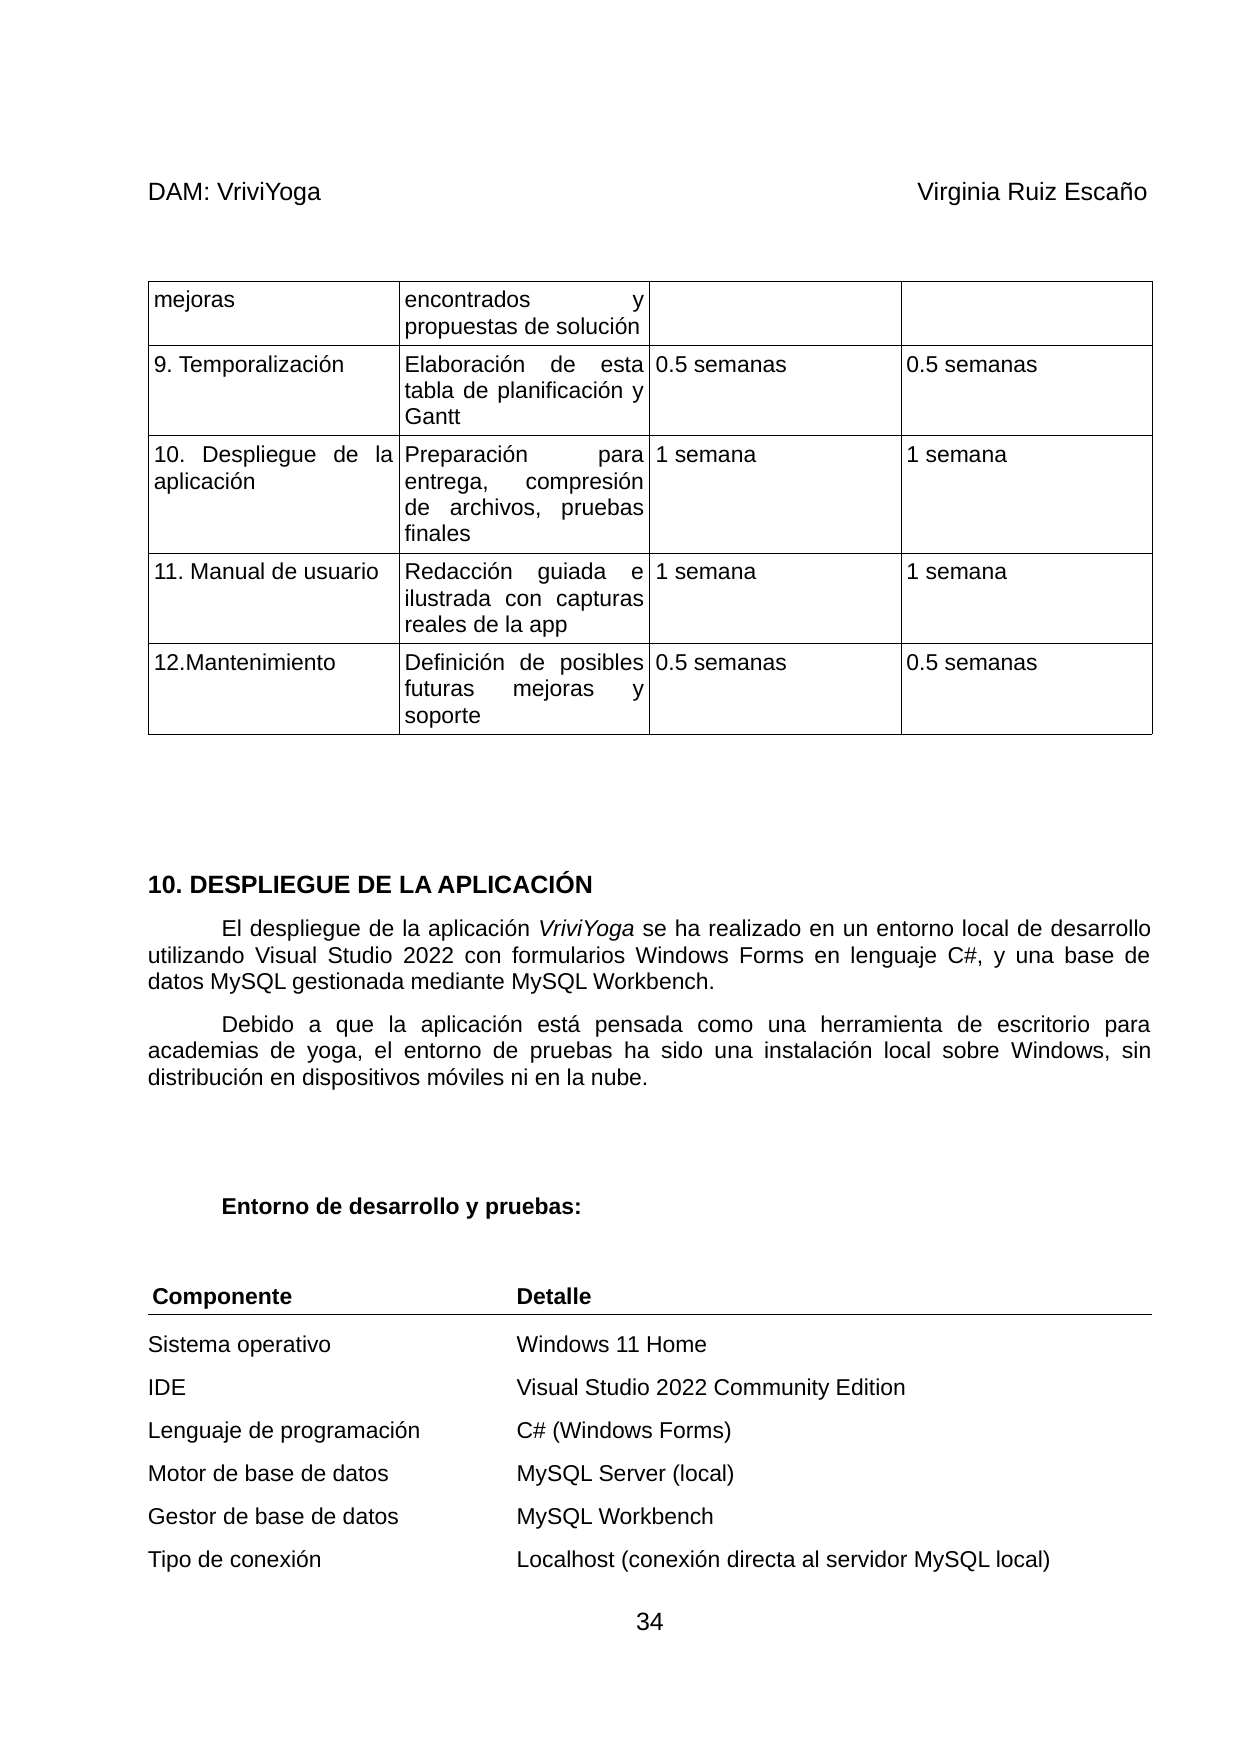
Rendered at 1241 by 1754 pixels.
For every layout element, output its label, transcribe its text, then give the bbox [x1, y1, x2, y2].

table_cell 10. Despliegue de la aplicación [149, 436, 399, 552]
subtitle Entorno de desarrollo y pruebas: [148, 1193, 1152, 1219]
subtitle Sistema operativo Windows 11 Home [148, 1331, 1152, 1357]
table_cell 1 semana [902, 554, 1152, 643]
table_cell encontrados y propuestas de solución [400, 282, 649, 345]
subtitle Lenguaje de programación C# (Windows Forms) [148, 1417, 1152, 1443]
subtitle Gestor de base de datos MySQL Workbench [148, 1503, 1152, 1529]
subtitle Tipo de conexión Localhost (conexión directa al servidor MySQL local) [148, 1546, 1152, 1572]
subtitle El despliegue de la aplicación VriviYoga se ha realizado en un entorno local de desarrollo utilizando Visual Studio 2022 con formularios Windows Forms en lenguaje C#, y una base de datos MySQL gestionada mediante MySQL Workbench. [148, 915, 1152, 994]
table_cell 0.5 semanas [902, 346, 1152, 435]
table_cell 12.Mantenimiento [149, 644, 399, 734]
subtitle Componente Detalle [148, 1279, 1152, 1314]
subtitle 10. DESPLIEGUE DE LA APLICACIÓN [148, 870, 1152, 899]
table_cell 9. Temporalización [149, 346, 399, 435]
subtitle Debido a que la aplicación está pensada como una herramienta de escritorio para academias de yoga, el entorno de pruebas ha sido una instalación local sobre Windows, sin distribución en dispositivos móviles ni en la nube. [148, 1011, 1152, 1090]
subtitle Motor de base de datos MySQL Server (local) [148, 1460, 1152, 1486]
table_cell 1 semana [902, 436, 1152, 552]
table_cell mejoras [149, 282, 399, 345]
table_cell [902, 282, 1152, 345]
table_cell Redacción guiada e ilustrada con capturas reales de la app [400, 554, 649, 643]
table_cell 0.5 semanas [650, 346, 901, 435]
table_cell 0.5 semanas [650, 644, 901, 734]
subtitle IDE Visual Studio 2022 Community Edition [148, 1374, 1152, 1400]
table_cell Definición de posibles futuras mejoras y soporte [400, 644, 649, 734]
table_cell [650, 282, 901, 345]
table_cell 0.5 semanas [902, 644, 1152, 734]
table_cell 1 semana [650, 554, 901, 643]
table_cell 11. Manual de usuario [149, 554, 399, 643]
table_cell Preparación para entrega, compresión de archivos, pruebas finales [400, 436, 649, 552]
table_cell Elaboración de esta tabla de planificación y Gantt [400, 346, 649, 435]
table_cell 1 semana [650, 436, 901, 552]
